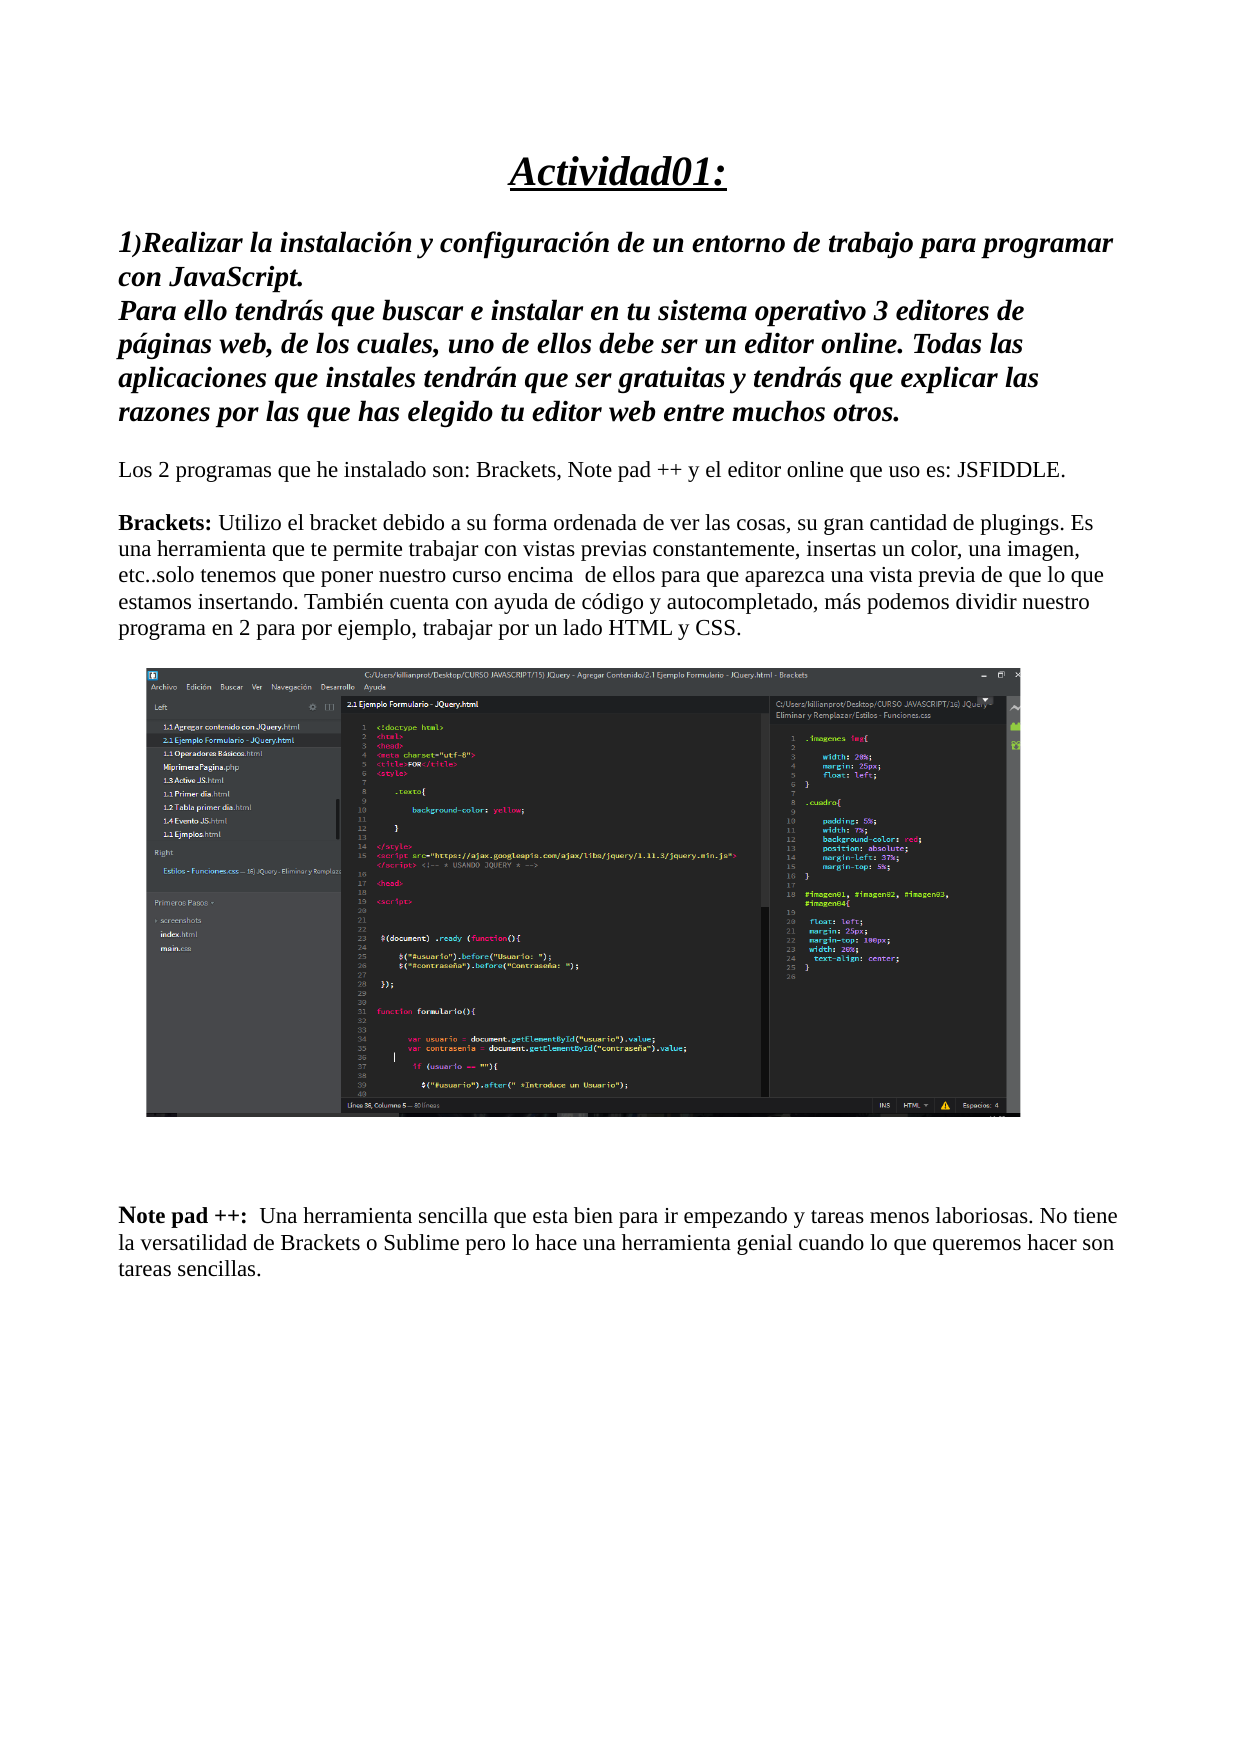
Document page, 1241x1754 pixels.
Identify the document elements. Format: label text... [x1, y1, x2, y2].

text Brackets: Utilizo el bracket debido a su forma ordenada de ver las cosas, su gran cantidad de plugings. Es una herramienta que te permite trabajar con vistas previas constantemente, insertas un color, una imagen, etc..solo tenemos que poner nuestro curso encima de ellos para que aparezca una vista previa de que lo que estamos insertando. También cuenta con ayuda de código y autocompletado, más podemos dividir nuestro programa en 2 para por ejemplo, trabajar por un lado HTML y CSS. [118, 509, 1122, 640]
text 1)Realizar la instalación y configuración de un entorno de trabajo para programar con JavaScript. [118, 223, 1122, 293]
text Note pad ++: Una herramienta sencilla que esta bien para ir empezando y tareas menos laboriosas. No tiene la versatilidad de Brackets o Sublime pero lo hace una herramienta genial cuando lo que queremos hacer son tareas sencillas. [118, 1200, 1122, 1282]
text Los 2 programas que he instalado son: Brackets, Note pad ++ y el editor online que uso es: JSFIDDLE. [118, 456, 1122, 482]
text Para ello tendrás que buscar e instalar en tu sistema operativo 3 editores de páginas web, de los cuales, uno de ellos debe ser un editor online. Todas las aplicaciones que instales tendrán que ser gratuitas y tendrás que explicar las razones por las que has elegido tu editor web entre muchos otros. [118, 293, 1122, 427]
picture [146, 668, 1021, 1117]
text Actividad01: [118, 147, 1122, 195]
